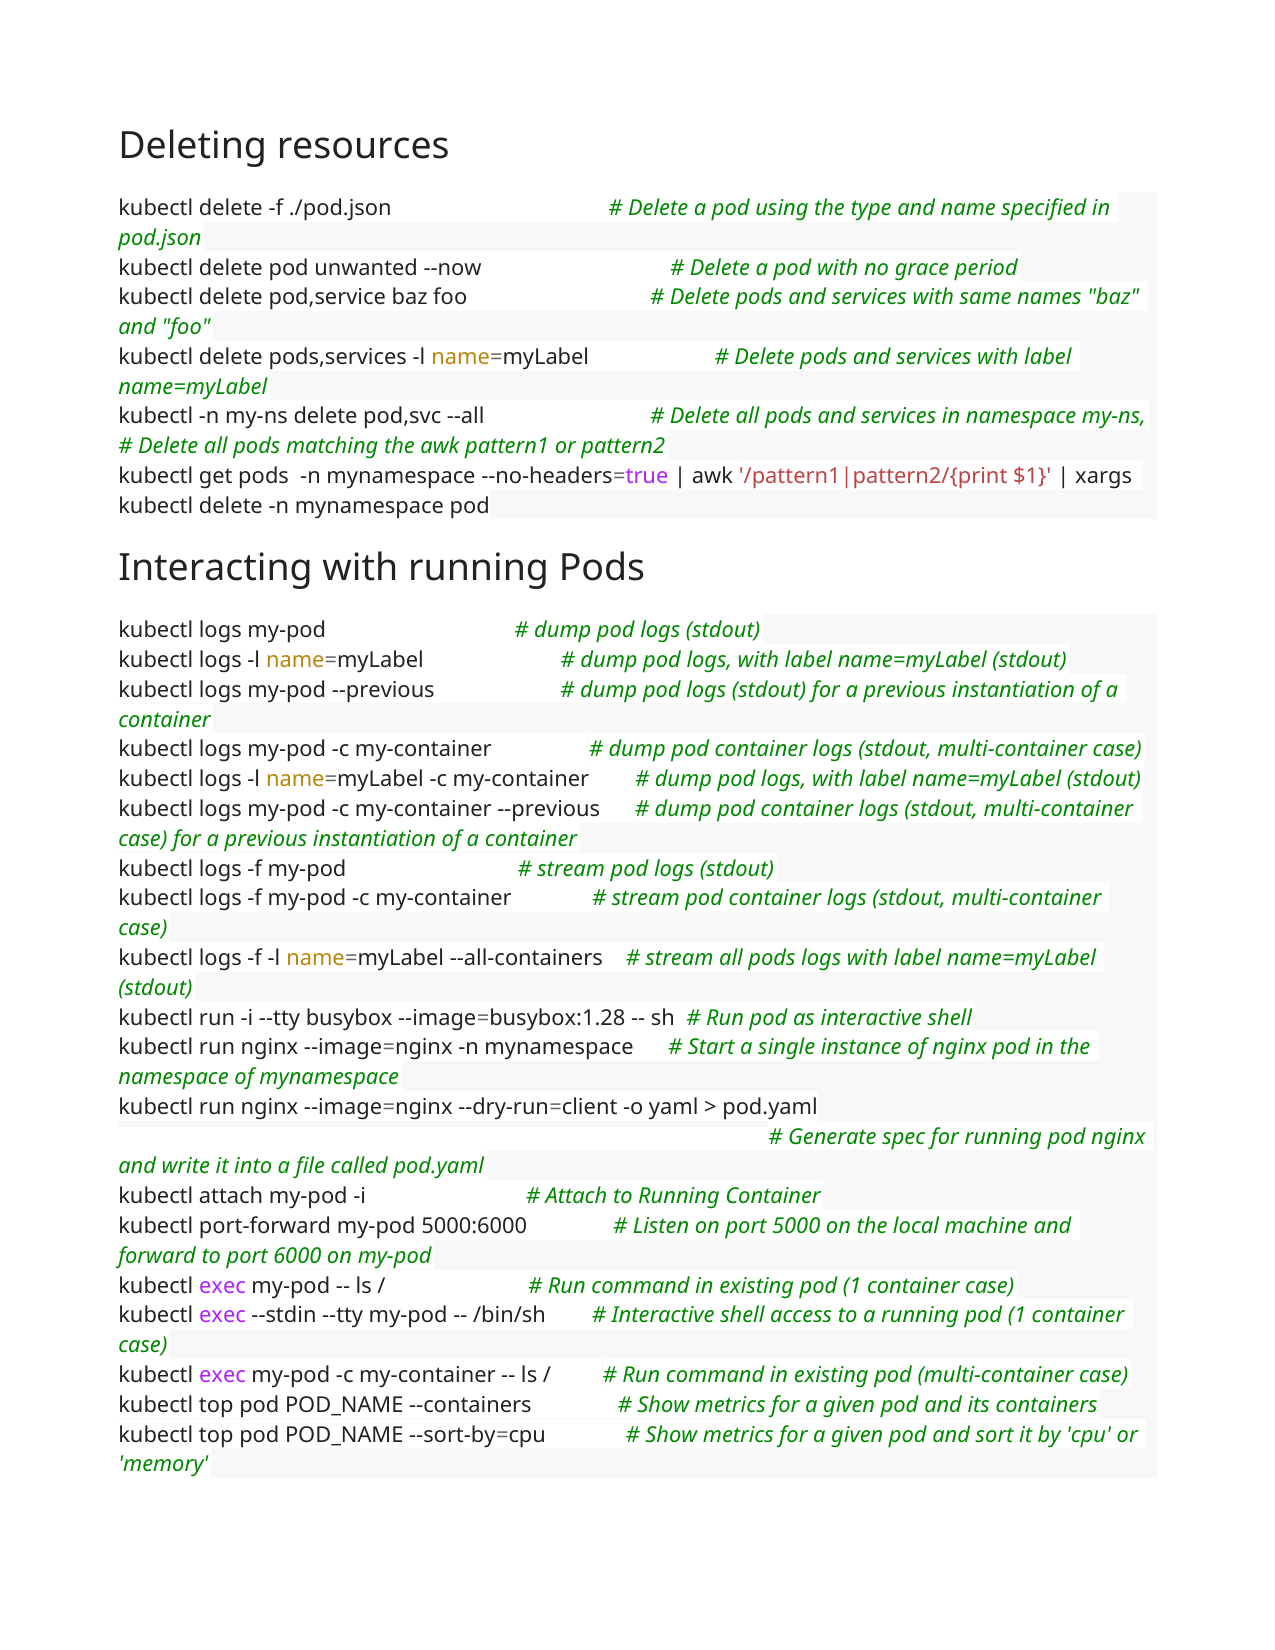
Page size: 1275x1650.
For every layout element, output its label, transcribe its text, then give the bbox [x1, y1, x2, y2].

text # Delete all pods matching the awk pattern1 or pattern2 [118, 430, 1157, 460]
text kubectl top pod POD_NAME --containers # Show metrics for a given pod and its containers [118, 1389, 1157, 1418]
text kubectl logs -l name=myLabel # dump pod logs, with label name=myLabel (stdout) [118, 644, 1157, 674]
text kubectl attach my-pod -i # Attach to Running Container [118, 1180, 1157, 1210]
text kubectl -n my-ns delete pod,svc --all # Delete all pods and services in namespace my-ns, [118, 400, 1157, 430]
text kubectl logs -l name=myLabel -c my-container # dump pod logs, with label name=myLabel (stdout) [118, 763, 1157, 793]
text kubectl logs -f -l name=myLabel --all-containers # stream all pods logs with label name=myLabel (stdout) [118, 942, 1157, 1001]
text kubectl delete pod unwanted --now # Delete a pod with no grace period [118, 251, 1157, 281]
text kubectl logs my-pod -c my-container # dump pod container logs (stdout, multi-container case) [118, 733, 1157, 763]
text kubectl logs my-pod -c my-container --previous # dump pod container logs (stdout, multi-container case) for a previous instantiation of a container [118, 793, 1157, 852]
text kubectl delete pods,services -l name=myLabel # Delete pods and services with label name=myLabel [118, 341, 1157, 400]
text kubectl delete -f ./pod.json # Delete a pod using the type and name specified in pod.json [118, 192, 1157, 251]
text # Generate spec for running pod nginx and write it into a file called pod.yaml [118, 1121, 1157, 1180]
text kubectl run nginx --image=nginx -n mynamespace # Start a single instance of nginx pod in the namespace of mynamespace [118, 1031, 1157, 1091]
subtitle Deleting resources [118, 118, 1157, 169]
subtitle Interacting with running Pods [118, 540, 1157, 591]
text kubectl logs -f my-pod -c my-container # stream pod container logs (stdout, multi-container case) [118, 882, 1157, 942]
text kubectl logs -f my-pod # stream pod logs (stdout) [118, 852, 1157, 882]
text kubectl logs my-pod --previous # dump pod logs (stdout) for a previous instantiation of a container [118, 674, 1157, 733]
text kubectl port-forward my-pod 5000:6000 # Listen on port 5000 on the local machine and forward to port 6000 on my-pod [118, 1210, 1157, 1269]
text kubectl exec --stdin --tty my-pod -- /bin/sh # Interactive shell access to a running pod (1 container case) [118, 1299, 1157, 1359]
text kubectl top pod POD_NAME --sort-by=cpu # Show metrics for a given pod and sort it by 'cpu' or 'memory' [118, 1418, 1157, 1478]
text kubectl exec my-pod -c my-container -- ls / # Run command in existing pod (multi-container case) [118, 1359, 1157, 1389]
text kubectl delete pod,service baz foo # Delete pods and services with same names "baz" and "foo" [118, 281, 1157, 341]
text kubectl run -i --tty busybox --image=busybox:1.28 -- sh # Run pod as interactive shell [118, 1001, 1157, 1031]
text kubectl logs my-pod # dump pod logs (stdout) [118, 614, 1157, 644]
text kubectl exec my-pod -- ls / # Run command in existing pod (1 container case) [118, 1269, 1157, 1299]
text kubectl get pods -n mynamespace --no-headers=true | awk '/pattern1|pattern2/{print $1}' | xargs kubectl delete -n mynamespace pod [118, 460, 1157, 519]
text kubectl run nginx --image=nginx --dry-run=client -o yaml > pod.yaml [118, 1091, 1157, 1121]
